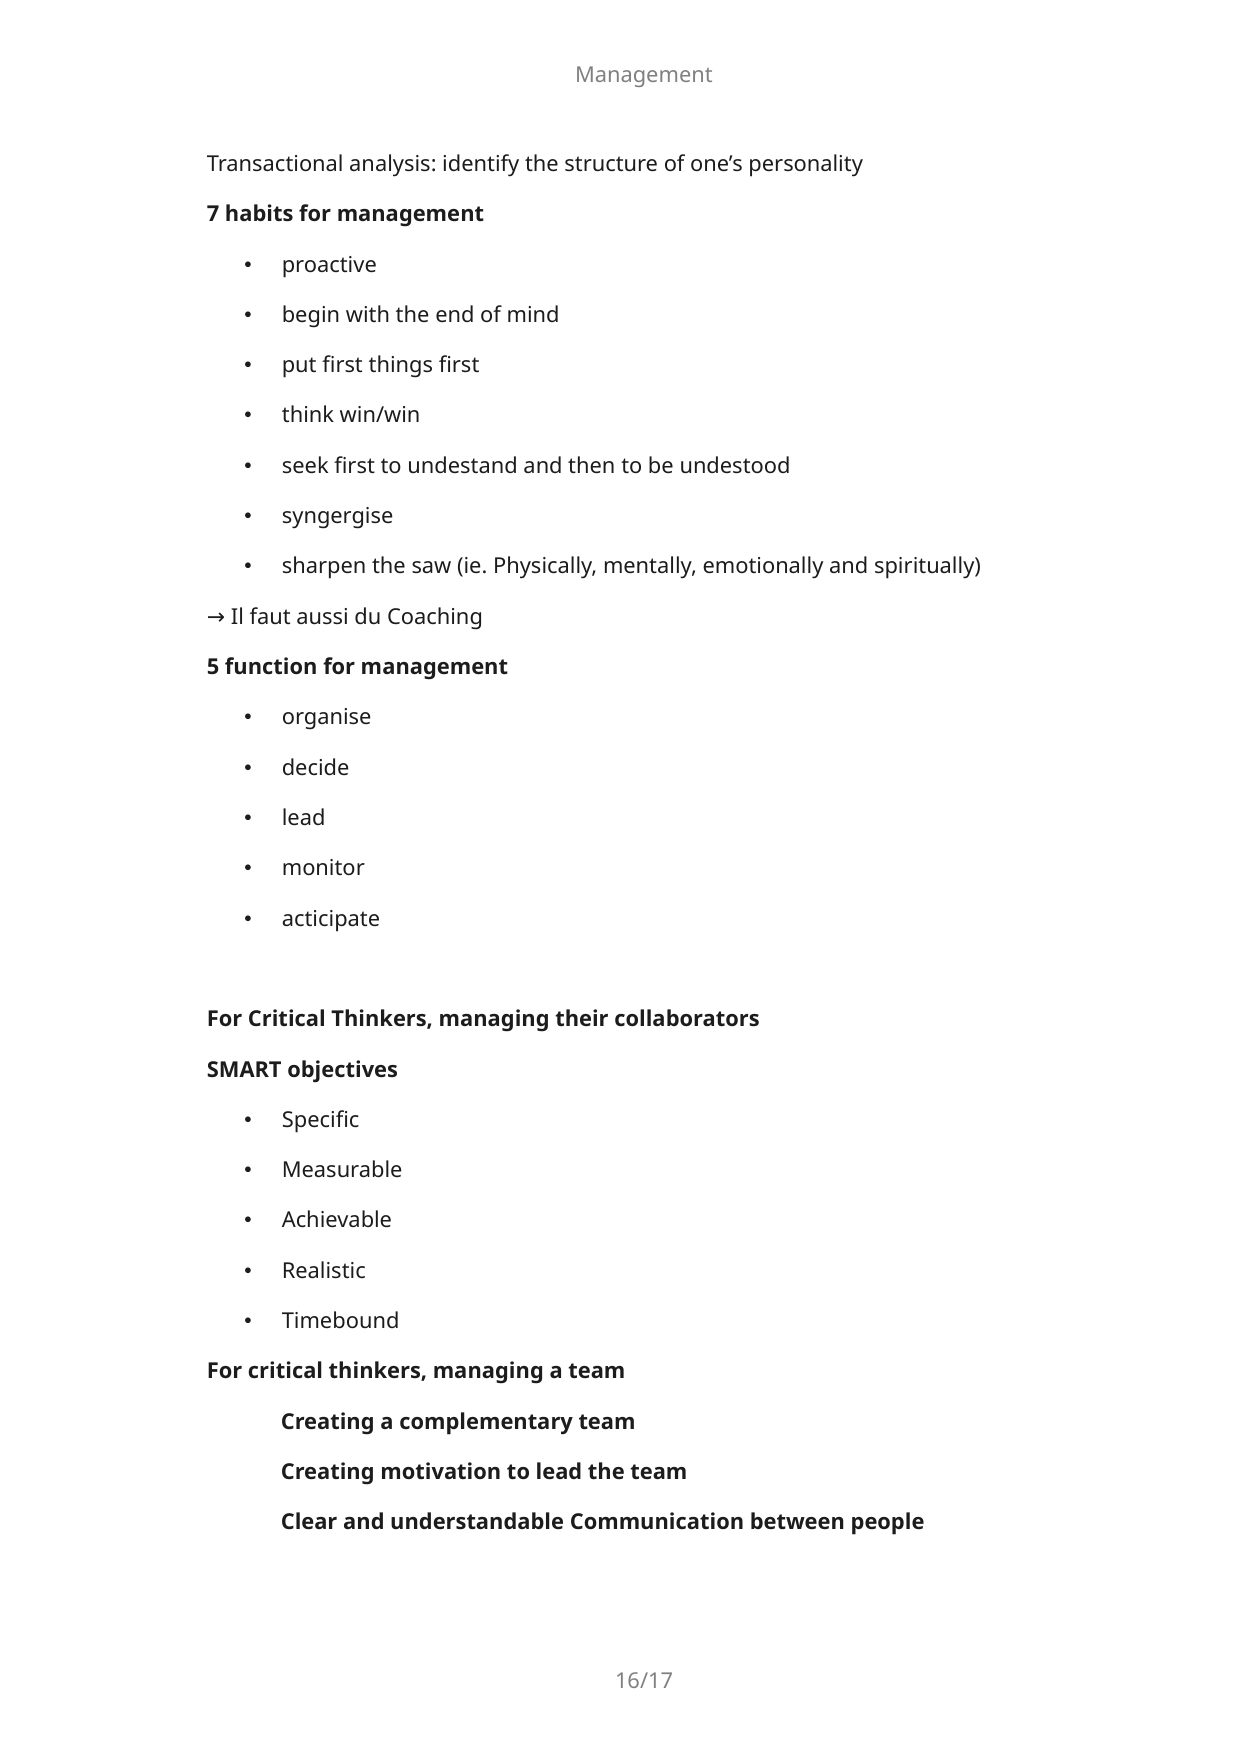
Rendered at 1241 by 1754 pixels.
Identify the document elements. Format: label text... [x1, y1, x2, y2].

text Creating a complementary team [281, 1406, 1081, 1436]
list proactive [244, 248, 1081, 278]
text 7 habits for management [207, 198, 1081, 228]
list monitor [244, 852, 1081, 882]
text Clear and understandable Communication between people [281, 1506, 1081, 1536]
list decide [244, 752, 1081, 781]
list sharpen the saw (ie. Physically, mentally, emotionally and spiritually) [244, 550, 1081, 580]
list Measurable [244, 1154, 1081, 1184]
text Transactional analysis: identify the structure of one’s personality [207, 148, 1081, 178]
text Creating motivation to lead the team [281, 1456, 1081, 1486]
text SMART objectives [207, 1053, 1081, 1083]
text For Critical Thinkers, managing their collaborators [207, 1003, 1081, 1033]
list Achievable [244, 1204, 1081, 1234]
list lead [244, 802, 1081, 832]
list Specific [244, 1104, 1081, 1134]
list begin with the end of mind [244, 299, 1081, 329]
list organise [244, 701, 1081, 731]
list put first things first [244, 349, 1081, 379]
list seek first to undestand and then to be undestood [244, 450, 1081, 479]
list Timebound [244, 1305, 1081, 1335]
list think win/win [244, 399, 1081, 429]
list Realistic [244, 1255, 1081, 1284]
list acticipate [244, 903, 1081, 932]
list syngergise [244, 500, 1081, 530]
text → Il faut aussi du Coaching [207, 601, 1081, 631]
text 5 function for management [207, 651, 1081, 681]
text For critical thinkers, managing a team [207, 1355, 1081, 1385]
